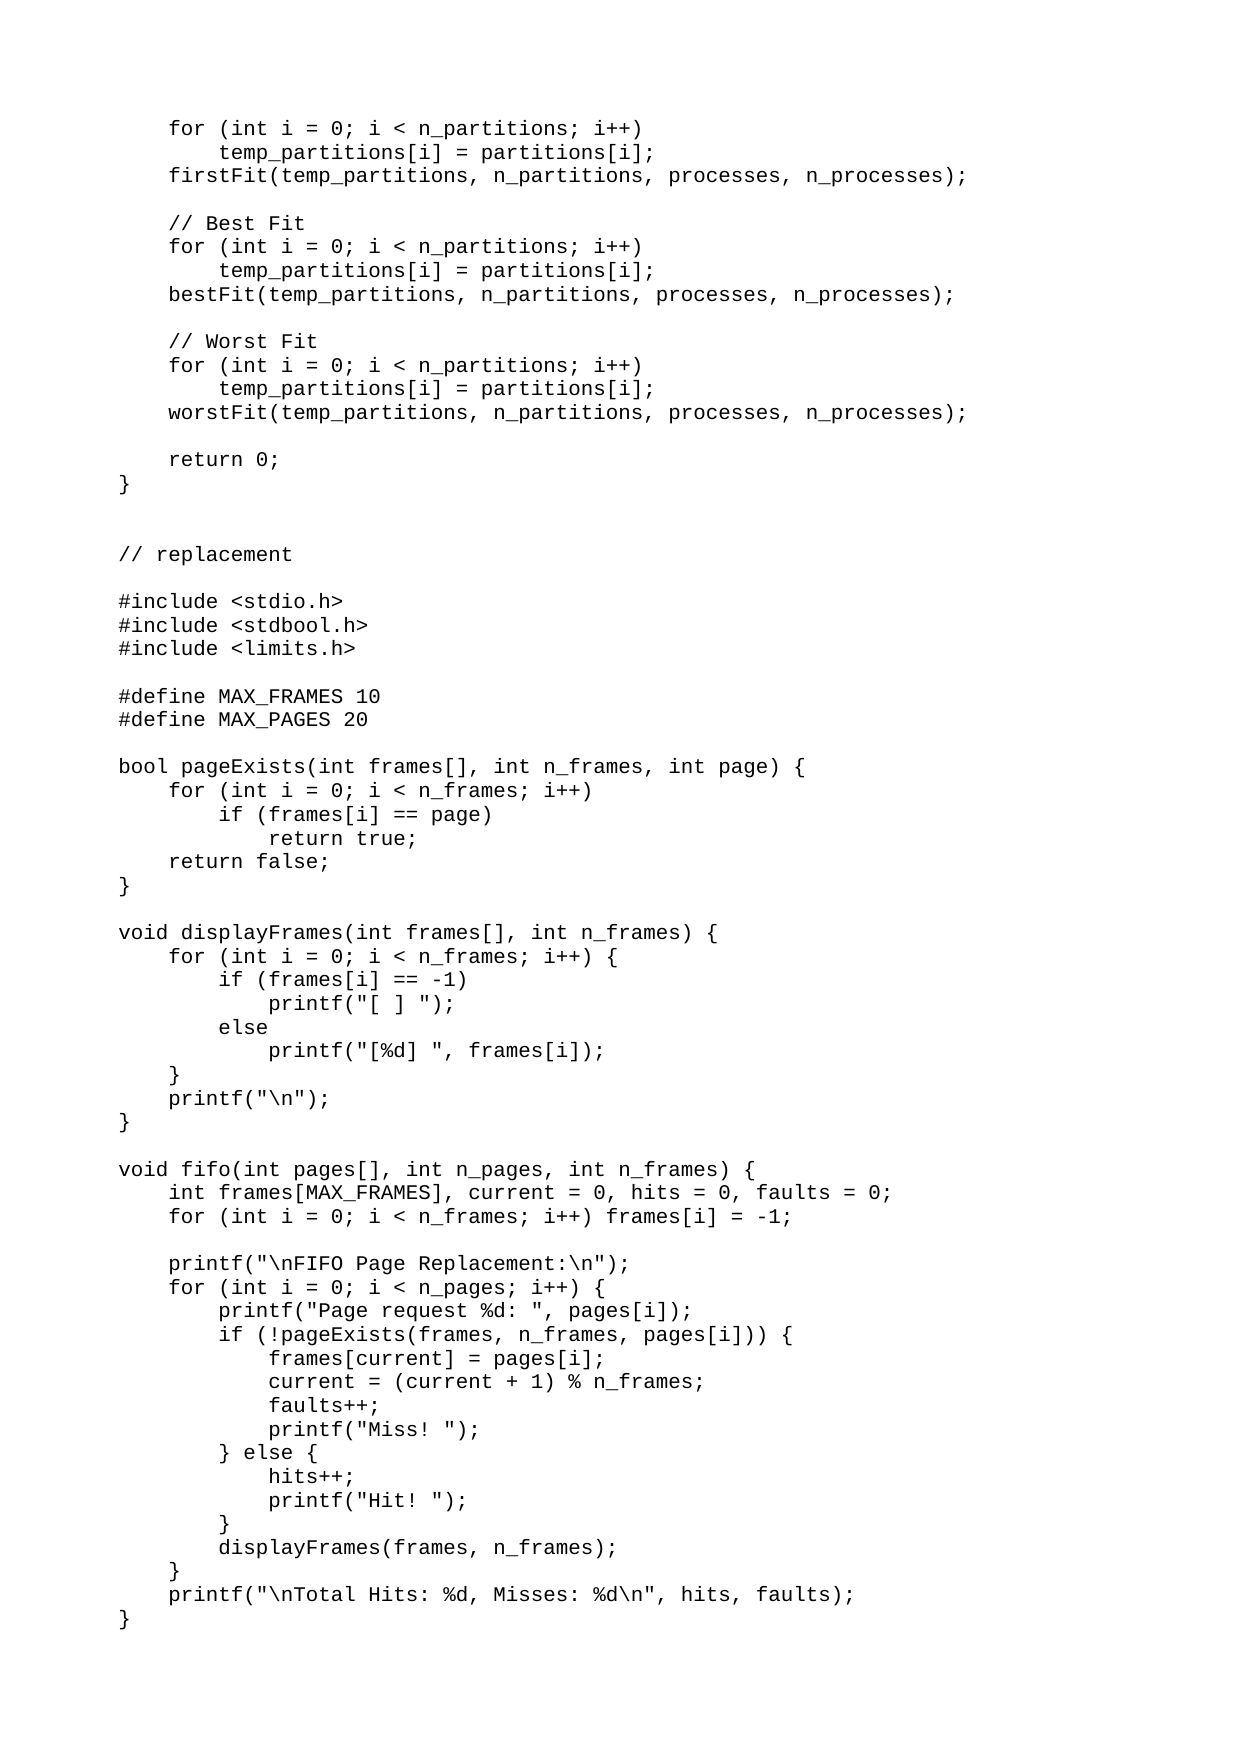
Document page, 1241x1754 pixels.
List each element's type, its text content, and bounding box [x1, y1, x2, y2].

text if (frames[i] == -1) [118, 969, 1122, 993]
text } [118, 1064, 1122, 1088]
text // Best Fit [118, 213, 1122, 236]
text } [118, 1111, 1122, 1135]
text current = (current + 1) % n_frames; [118, 1371, 1122, 1395]
text frames[current] = pages[i]; [118, 1348, 1122, 1371]
text printf("\n"); [118, 1088, 1122, 1111]
text for (int i = 0; i < n_partitions; i++) [118, 118, 1122, 142]
text #include <limits.h> [118, 638, 1122, 662]
text #define MAX_PAGES 20 [118, 709, 1122, 733]
text hits++; [118, 1466, 1122, 1489]
text return true; [118, 827, 1122, 851]
text } else { [118, 1442, 1122, 1466]
text void fifo(int pages[], int n_pages, int n_frames) { [118, 1158, 1122, 1182]
text for (int i = 0; i < n_frames; i++) [118, 780, 1122, 804]
text bool pageExists(int frames[], int n_frames, int page) { [118, 757, 1122, 780]
text temp_partitions[i] = partitions[i]; [118, 378, 1122, 402]
text printf("Hit! "); [118, 1489, 1122, 1513]
text printf("[%d] ", frames[i]); [118, 1040, 1122, 1064]
text for (int i = 0; i < n_partitions; i++) [118, 236, 1122, 260]
text } [118, 1561, 1122, 1584]
text else [118, 1017, 1122, 1040]
text #include <stdio.h> [118, 591, 1122, 615]
text } [118, 1513, 1122, 1537]
text worstFit(temp_partitions, n_partitions, processes, n_processes); [118, 402, 1122, 426]
text int frames[MAX_FRAMES], current = 0, hits = 0, faults = 0; [118, 1182, 1122, 1206]
text if (frames[i] == page) [118, 804, 1122, 827]
text #define MAX_FRAMES 10 [118, 686, 1122, 709]
text if (!pageExists(frames, n_frames, pages[i])) { [118, 1324, 1122, 1348]
text } [118, 875, 1122, 898]
text return false; [118, 851, 1122, 875]
text } [118, 473, 1122, 496]
text // replacement [118, 544, 1122, 567]
text printf("\nTotal Hits: %d, Misses: %d\n", hits, faults); [118, 1584, 1122, 1608]
text temp_partitions[i] = partitions[i]; [118, 260, 1122, 284]
text bestFit(temp_partitions, n_partitions, processes, n_processes); [118, 284, 1122, 307]
text for (int i = 0; i < n_frames; i++) { [118, 946, 1122, 969]
text void displayFrames(int frames[], int n_frames) { [118, 922, 1122, 946]
text for (int i = 0; i < n_frames; i++) frames[i] = -1; [118, 1206, 1122, 1229]
text temp_partitions[i] = partitions[i]; [118, 142, 1122, 165]
text printf("[ ] "); [118, 993, 1122, 1017]
text printf("Miss! "); [118, 1419, 1122, 1442]
text displayFrames(frames, n_frames); [118, 1537, 1122, 1561]
text return 0; [118, 449, 1122, 473]
text #include <stdbool.h> [118, 615, 1122, 638]
text } [118, 1608, 1122, 1631]
text faults++; [118, 1395, 1122, 1419]
text // Worst Fit [118, 331, 1122, 354]
text printf("Page request %d: ", pages[i]); [118, 1300, 1122, 1324]
text for (int i = 0; i < n_pages; i++) { [118, 1277, 1122, 1300]
text firstFit(temp_partitions, n_partitions, processes, n_processes); [118, 165, 1122, 189]
text for (int i = 0; i < n_partitions; i++) [118, 354, 1122, 378]
text printf("\nFIFO Page Replacement:\n"); [118, 1253, 1122, 1277]
